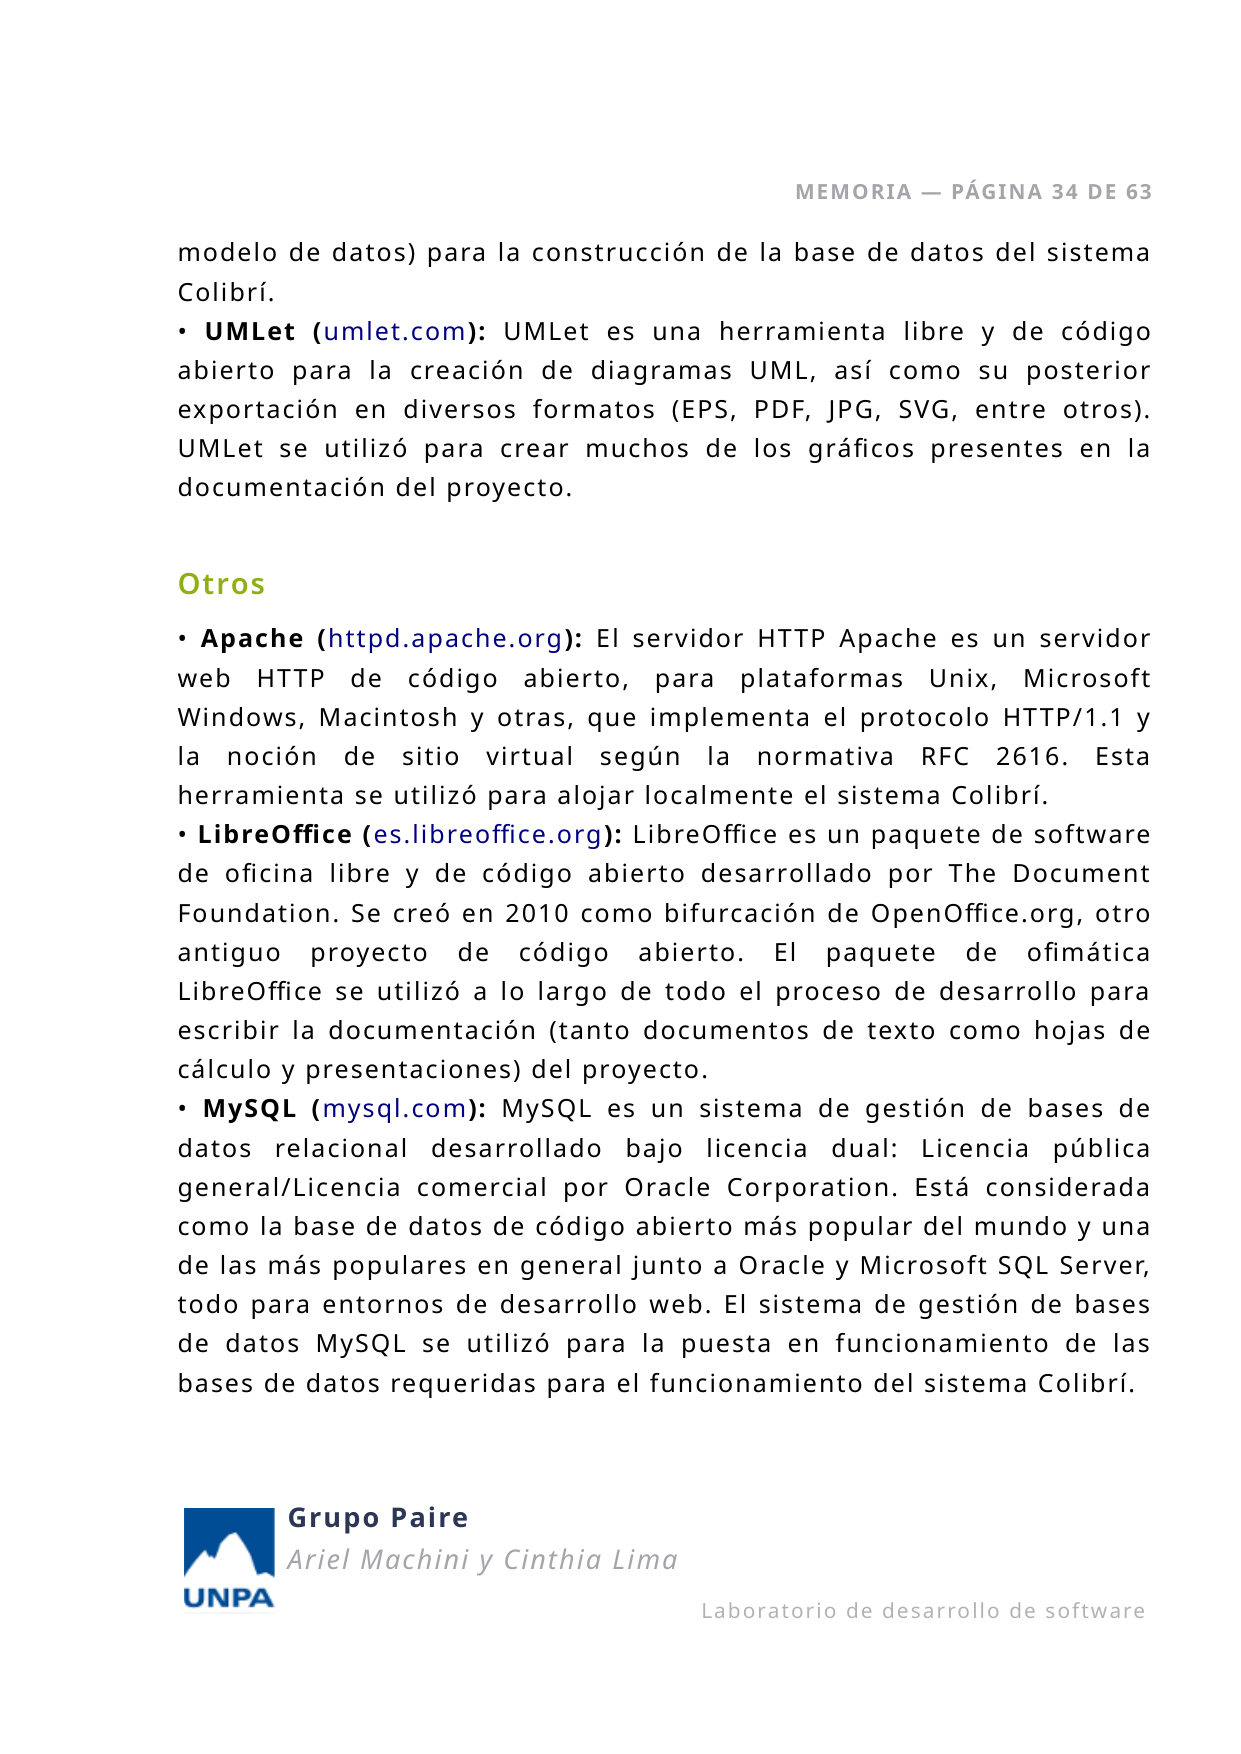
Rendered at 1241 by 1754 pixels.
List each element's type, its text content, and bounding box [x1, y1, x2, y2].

text • MySQL (mysql.com): MySQL es un sistema de gestión de bases de datos relacional desarrollado bajo licencia dual: Licencia pública general/Licencia comercial por Oracle Corporation. Está considerada como la base de datos de código abierto más popular del mundo y una de las más populares en general junto a Oracle y Microsoft SQL Server, todo para entornos de desarrollo web. El sistema de gestión de bases de datos MySQL se utilizó para la puesta en funcionamiento de las bases de datos requeridas para el funcionamiento del sistema Colibrí. [177, 1091, 1152, 1399]
text modelo de datos) para la construcción de la base de datos del sistema Colibrí. [177, 235, 1152, 308]
text • LibreOffice (es.libreoffice.org): LibreOffice es un paquete de software de oficina libre y de código abierto desarrollado por The Document Foundation. Se creó en 2010 como bifurcación de OpenOffice.org, otro antiguo proyecto de código abierto. El paquete de ofimática LibreOffice se utilizó a lo largo de todo el proceso de desarrollo para escribir la documentación (tanto documentos de texto como hojas de cálculo y presentaciones) del proyecto. [177, 817, 1152, 1086]
text • Apache (httpd.apache.org): El servidor HTTP Apache es un servidor web HTTP de código abierto, para plataformas Unix, Microsoft Windows, Macintosh y otras, que implementa el protocolo HTTP/1.1 y la noción de sitio virtual según la normativa RFC 2616. Esta herramienta se utilizó para alojar localmente el sistema Colibrí. [177, 621, 1152, 812]
picture [184, 1508, 275, 1614]
subtitle Otros [177, 563, 1152, 603]
text • UMLet (umlet.com): UMLet es una herramienta libre y de código abierto para la creación de diagramas UML, así como su posterior exportación en diversos formatos (EPS, PDF, JPG, SVG, entre otros). UMLet se utilizó para crear muchos de los gráficos presentes en la documentación del proyecto. [177, 313, 1152, 504]
